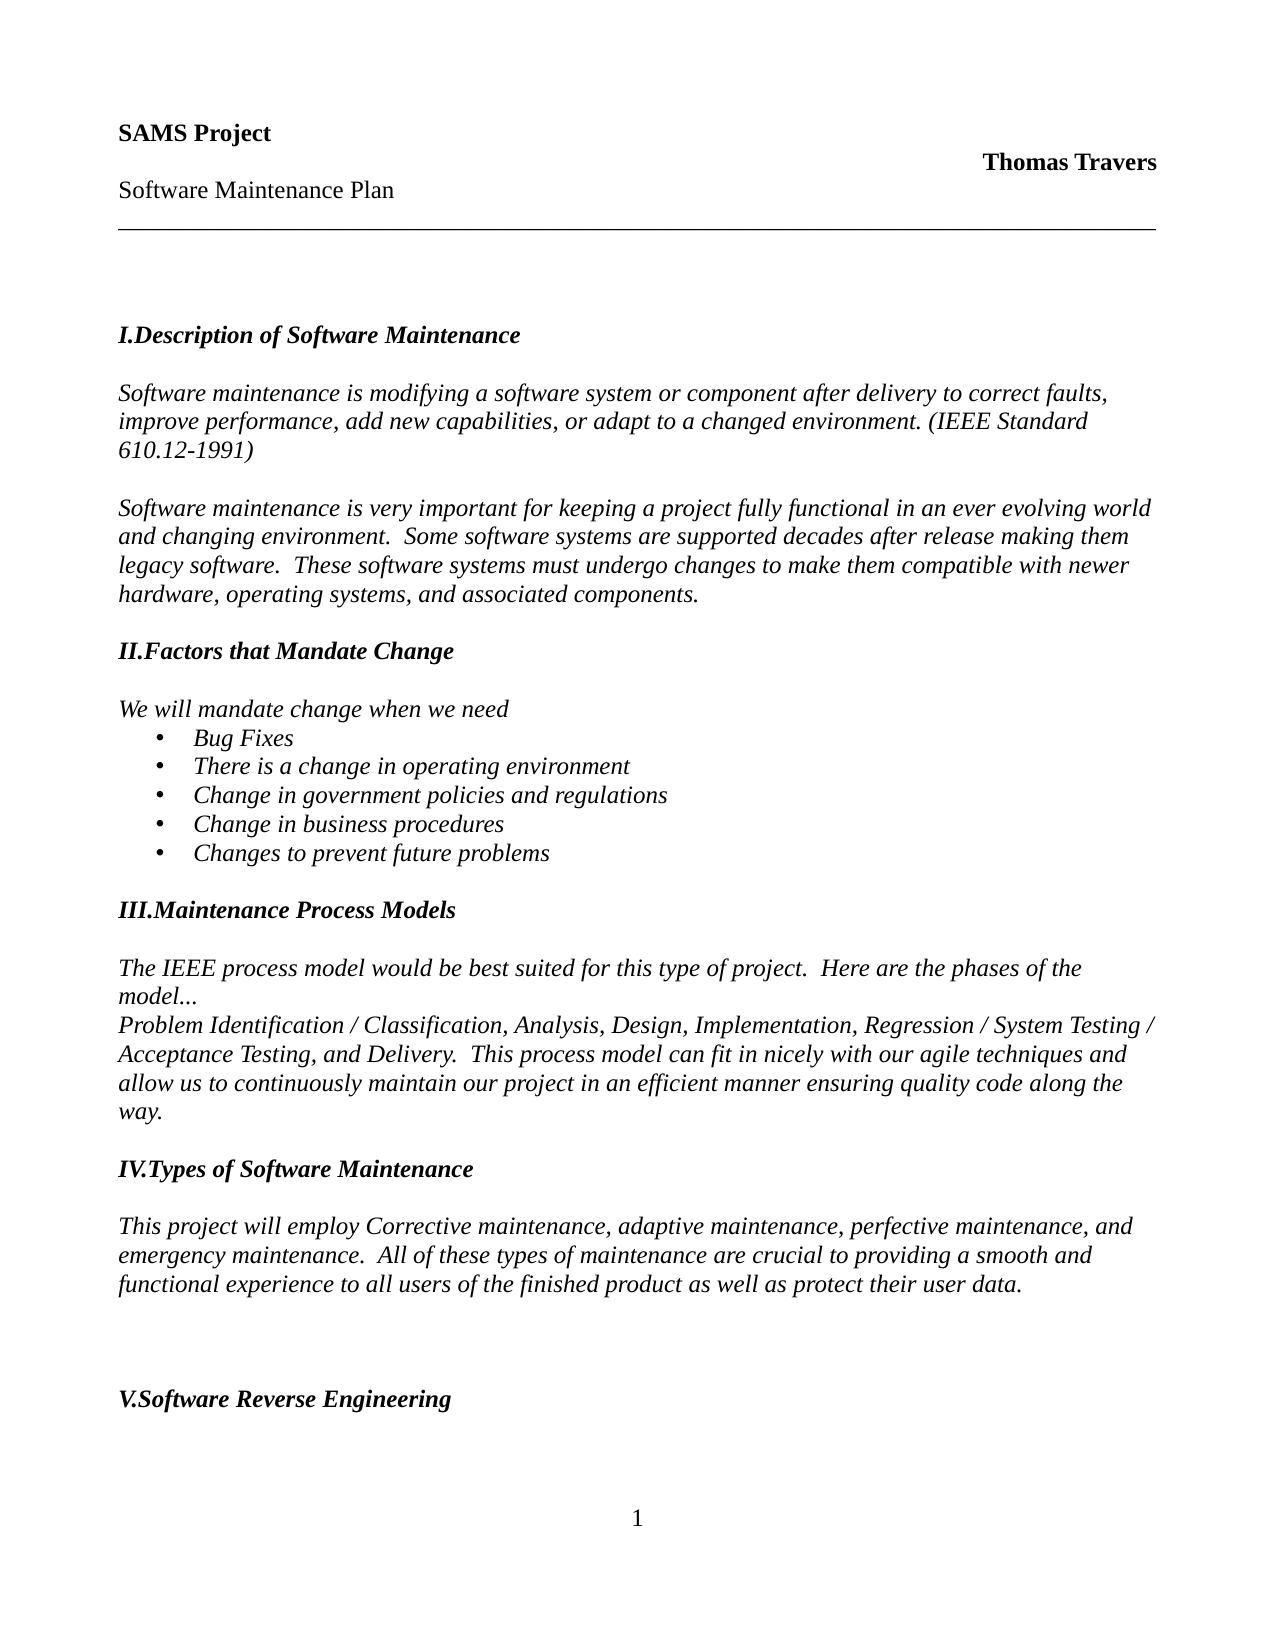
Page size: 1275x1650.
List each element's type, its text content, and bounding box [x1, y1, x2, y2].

list There is a change in operating environment [156, 751, 1157, 780]
list Change in government policies and regulations [156, 780, 1157, 809]
text V.Software Reverse Engineering [118, 1384, 1157, 1413]
text Software maintenance is modifying a software system or component after delivery to correct faults, improve performance, add new capabilities, or adapt to a changed environment. (IEEE Standard 610.12-1991) [118, 378, 1157, 464]
list Bug Fixes [156, 723, 1157, 751]
text Problem Identification / Classification, Analysis, Design, Implementation, Regression / System Testing / Acceptance Testing, and Delivery. This process model can fit in nicely with our agile techniques and allow us to continuously maintain our project in an efficient manner ensuring quality code along the way. [118, 1010, 1157, 1125]
text III.Maintenance Process Models [118, 895, 1157, 924]
text We will mandate change when we need [118, 694, 1157, 723]
text The IEEE process model would be best suited for this type of project. Here are the phases of the model... [118, 953, 1157, 1010]
text Software maintenance is very important for keeping a project fully functional in an ever evolving world and changing environment. Some software systems are supported decades after release making them legacy software. These software systems must undergo changes to make them compatible with newer hardware, operating systems, and associated components. [118, 493, 1157, 608]
text IV.Types of Software Maintenance [118, 1154, 1157, 1183]
text This project will employ Corrective maintenance, adaptive maintenance, perfective maintenance, and emergency maintenance. All of these types of maintenance are crucial to providing a smooth and functional experience to all users of the finished product as well as protect their user data. [118, 1211, 1157, 1298]
list Change in business procedures [156, 809, 1157, 838]
text I.Description of Software Maintenance [118, 320, 1157, 349]
text II.Factors that Mandate Change [118, 636, 1157, 665]
list Changes to prevent future problems [156, 838, 1157, 866]
